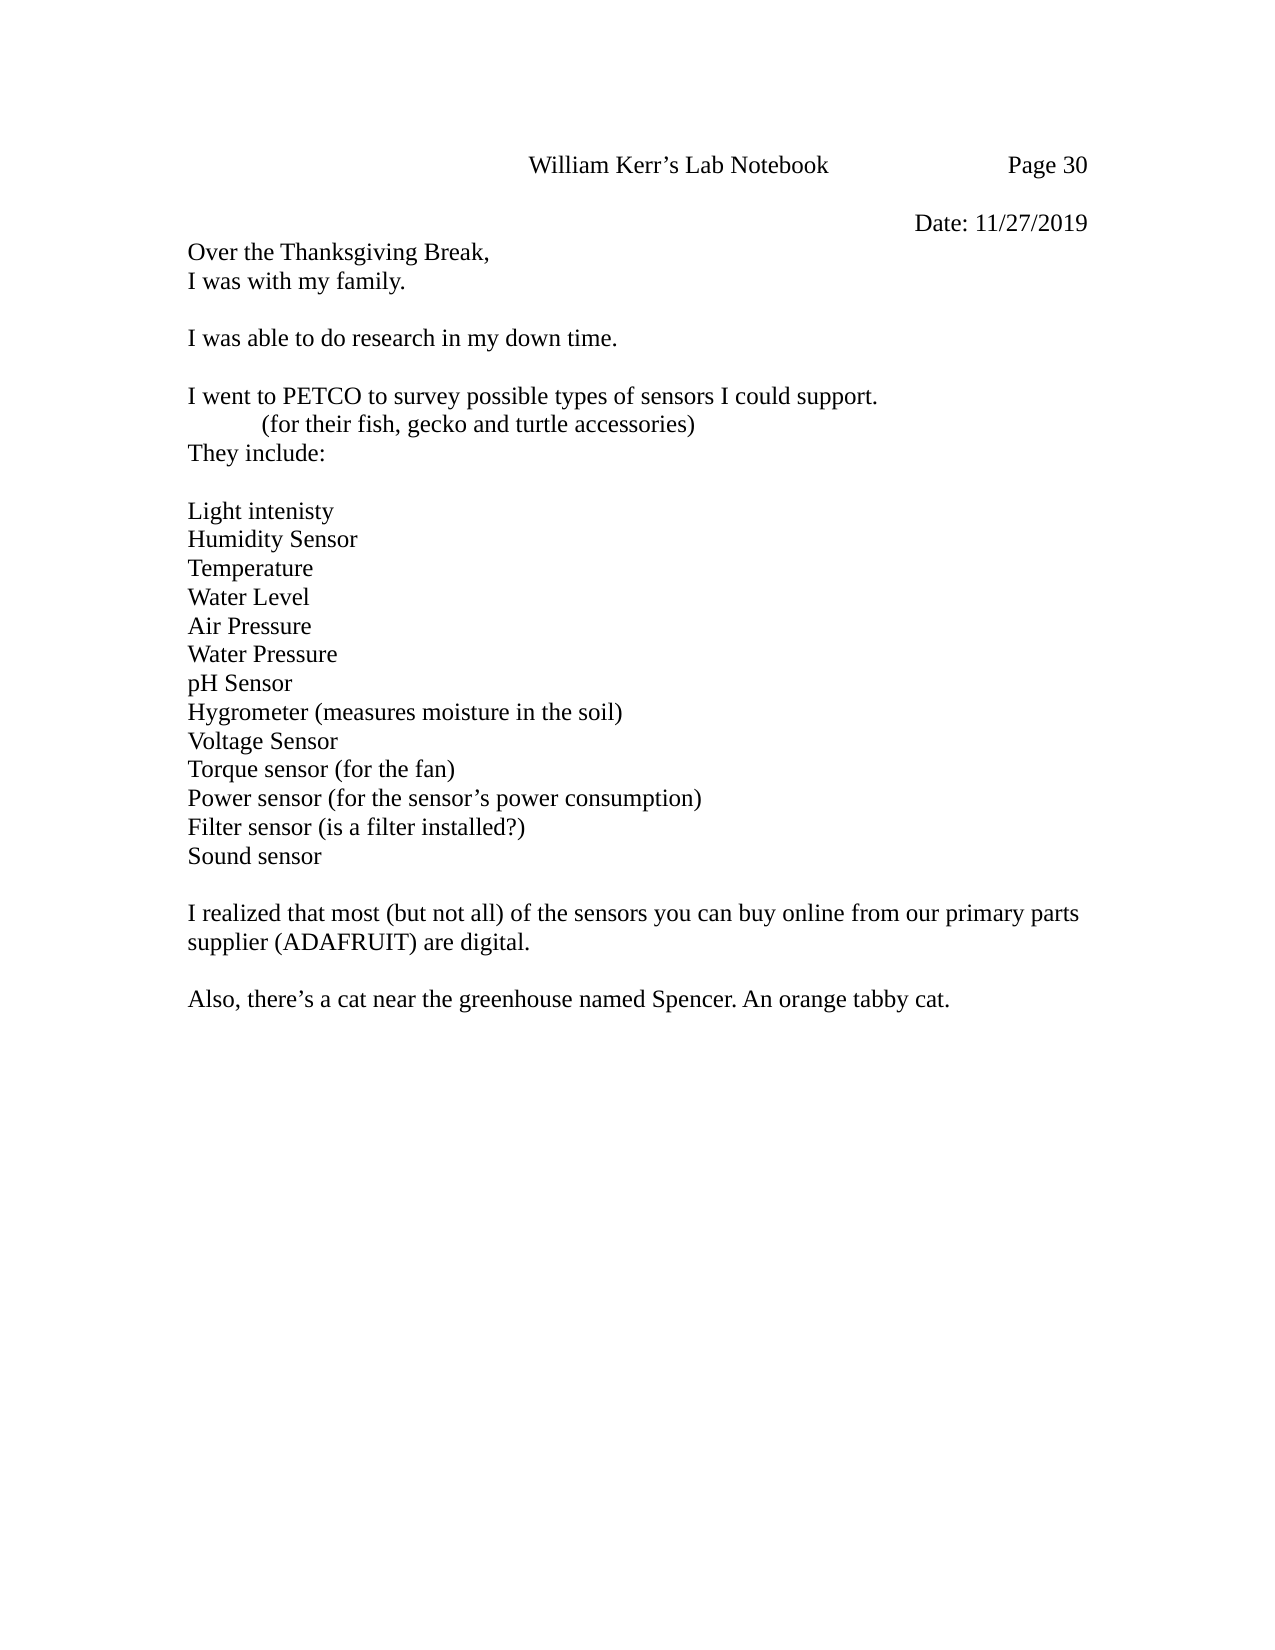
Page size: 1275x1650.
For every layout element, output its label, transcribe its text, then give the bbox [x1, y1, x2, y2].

text I went to PETCO to survey possible types of sensors I could support. [187, 381, 1087, 409]
text Also, there’s a cat near the greenhouse named Spencer. An orange tabby cat. [187, 984, 1087, 1013]
text Over the Thanksgiving Break, [187, 237, 1087, 266]
text They include: [187, 438, 1087, 467]
text Water Pressure [187, 639, 1087, 668]
text I was with my family. [187, 266, 1087, 294]
text I realized that most (but not all) of the sensors you can buy online from our primary parts supplier (ADAFRUIT) are digital. [187, 898, 1087, 956]
text Filter sensor (is a filter installed?) [187, 812, 1087, 841]
text Humidity Sensor [187, 524, 1087, 553]
text Torque sensor (for the fan) [187, 754, 1087, 783]
text Light intenisty [187, 496, 1087, 524]
text Voltage Sensor [187, 726, 1087, 754]
text pH Sensor [187, 668, 1087, 697]
text Temperature [187, 553, 1087, 582]
text Hygrometer (measures moisture in the soil) [187, 697, 1087, 726]
text (for their fish, gecko and turtle accessories) [187, 409, 1087, 438]
text Power sensor (for the sensor’s power consumption) [187, 783, 1087, 812]
text Sound sensor [187, 841, 1087, 869]
text Water Level [187, 582, 1087, 611]
text Date: 11/27/2019 [187, 208, 1087, 237]
text Air Pressure [187, 611, 1087, 639]
text I was able to do research in my down time. [187, 323, 1087, 352]
